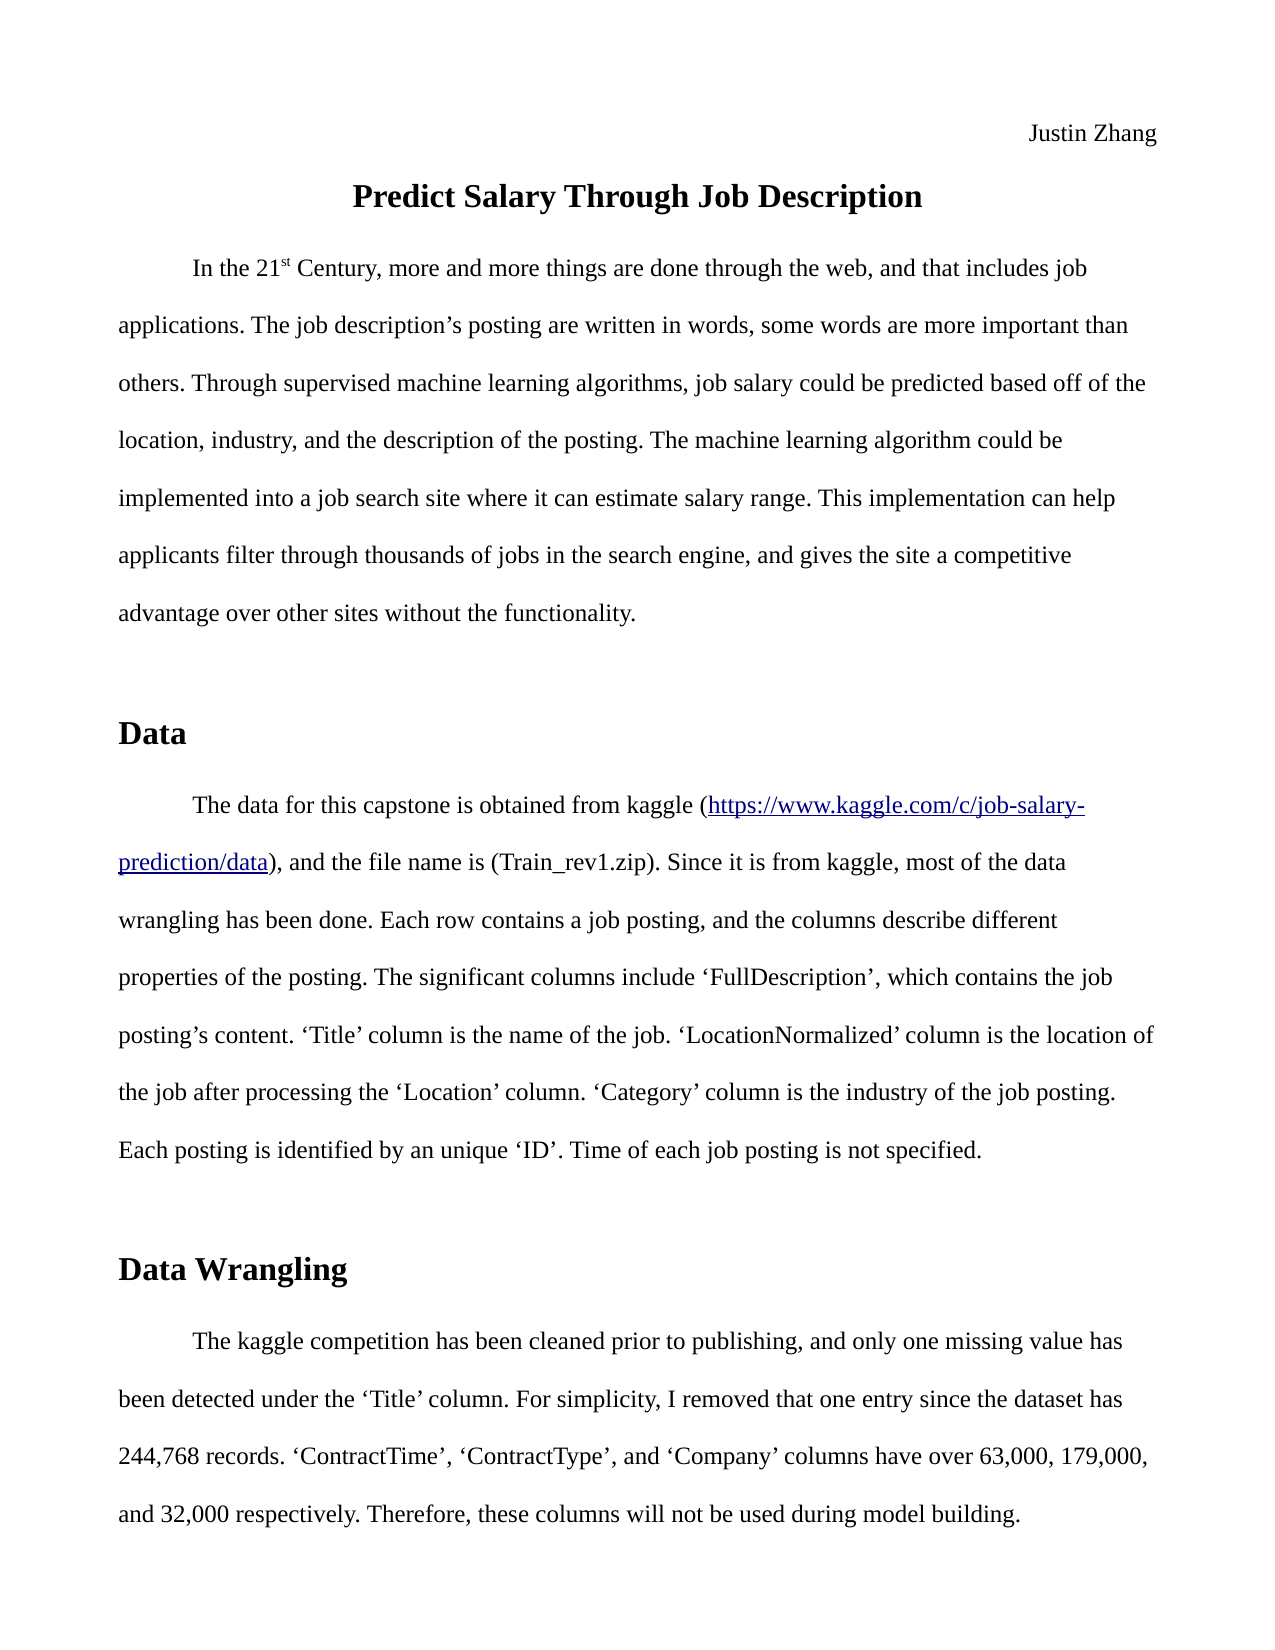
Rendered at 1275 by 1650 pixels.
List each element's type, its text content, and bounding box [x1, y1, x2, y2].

text The kaggle competition has been cleaned prior to publishing, and only one missing value has been detected under the ‘Title’ column. For simplicity, I removed that one entry since the dataset has 244,768 records. ‘ContractTime’, ‘ContractType’, and ‘Company’ columns have over 63,000, 179,000, and 32,000 respectively. Therefore, these columns will not be used during model building. [118, 1326, 1157, 1528]
text Data [118, 713, 1157, 751]
text Predict Salary Through Job Description [118, 176, 1157, 215]
text Data Wrangling [118, 1250, 1157, 1288]
text The data for this capstone is obtained from kaggle (https://www.kaggle.com/c/job-salary-prediction/data), and the file name is (Train_rev1.zip). Since it is from kaggle, most of the data wrangling has been done. Each row contains a job posting, and the columns describe different properties of the posting. The significant columns include ‘FullDescription’, which contains the job posting’s content. ‘Title’ column is the name of the job. ‘LocationNormalized’ column is the location of the job after processing the ‘Location’ column. ‘Category’ column is the industry of the job posting. Each posting is identified by an unique ‘ID’. Time of each job posting is not specified. [118, 790, 1157, 1163]
text In the 21st Century, more and more things are done through the web, and that includes job applications. The job description’s posting are written in words, some words are more important than others. Through supervised machine learning algorithms, job salary could be predicted based off of the location, industry, and the description of the posting. The machine learning algorithm could be implemented into a job search site where it can estimate salary range. This implementation can help applicants filter through thousands of jobs in the search engine, and gives the site a competitive advantage over other sites without the functionality. [118, 253, 1157, 627]
